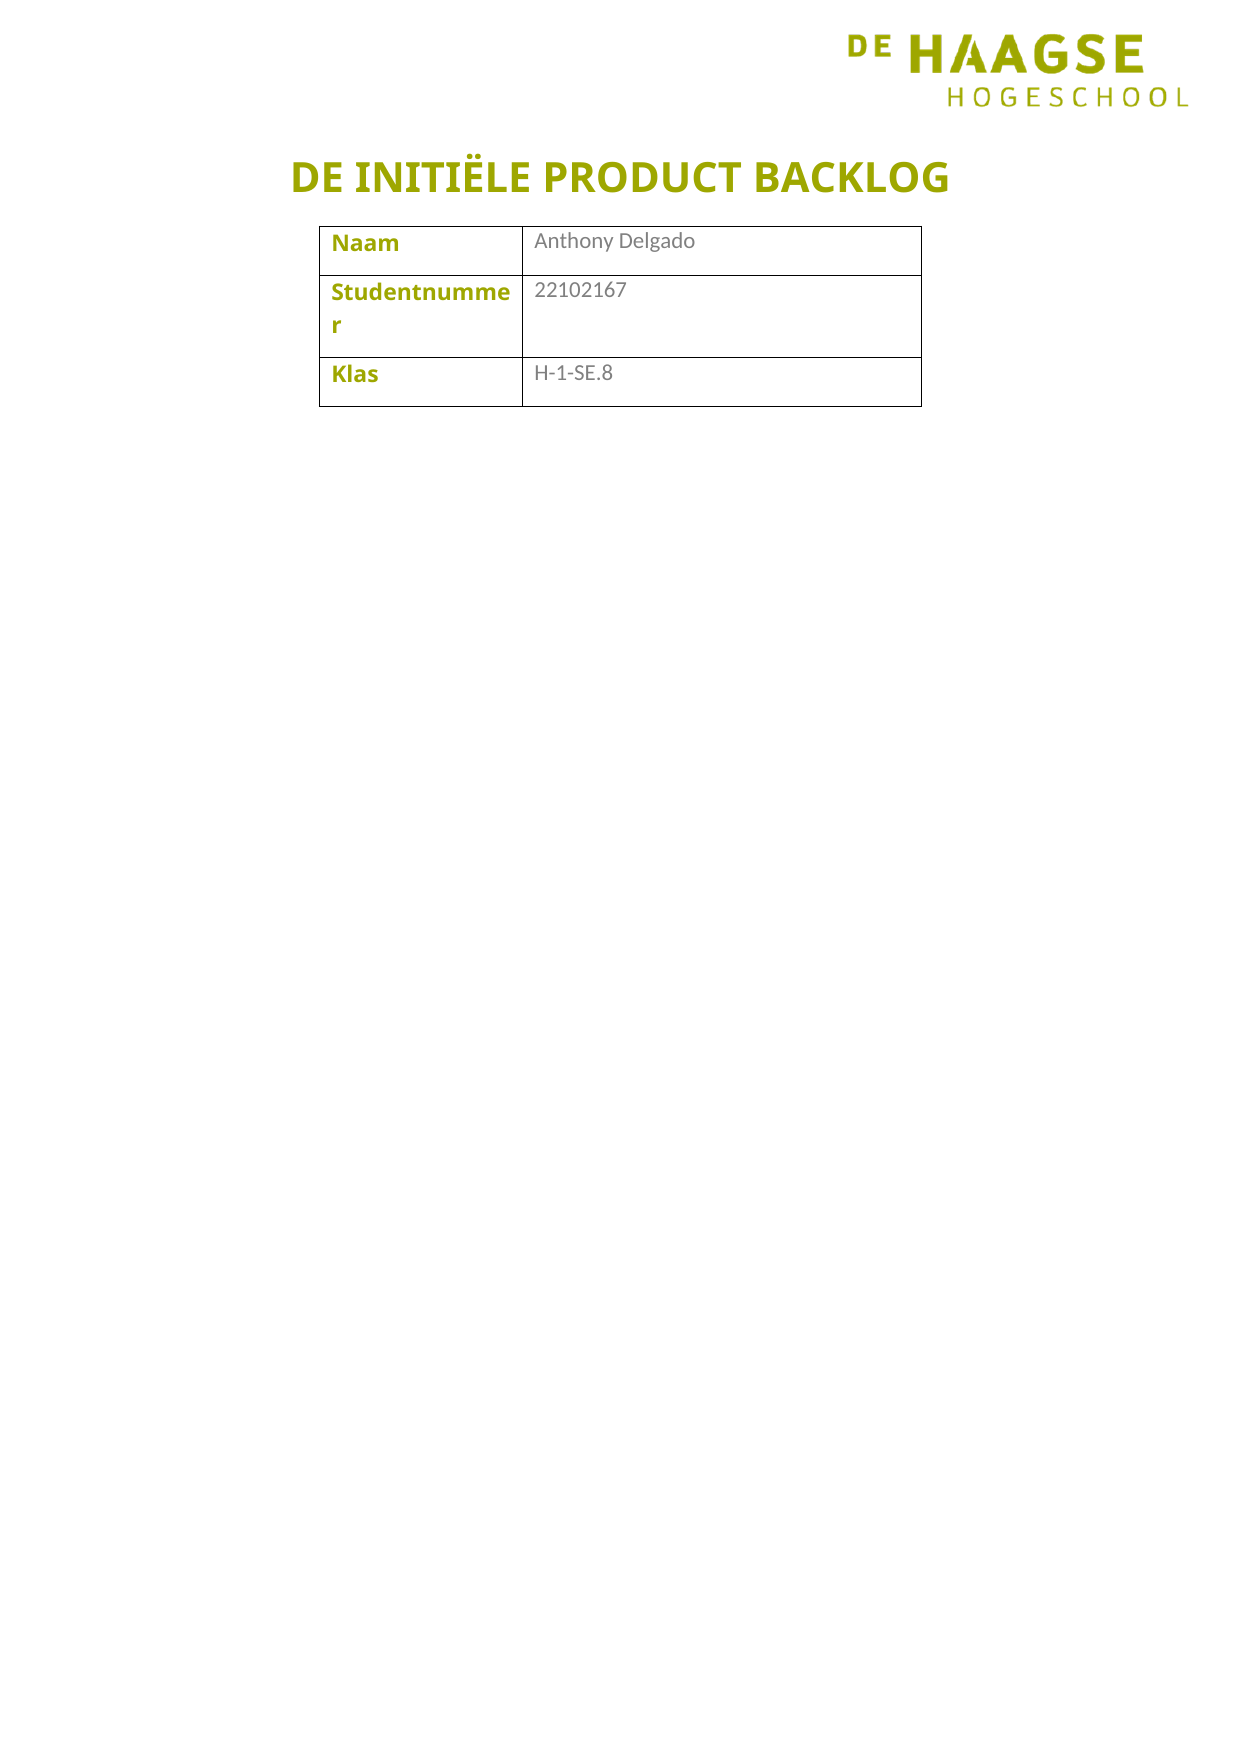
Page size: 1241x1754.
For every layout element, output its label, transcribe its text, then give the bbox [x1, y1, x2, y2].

table_header Anthony Delgado [523, 227, 921, 274]
text DE INITIËLE PRODUCT BACKLOG [148, 148, 1092, 204]
table_header Naam [320, 227, 522, 274]
picture [827, 13, 1209, 127]
table_cell Klas [320, 358, 522, 406]
table_cell 22102167 [523, 276, 921, 357]
table_cell Studentnummer [320, 276, 522, 357]
table_cell H-1-SE.8 [523, 358, 921, 406]
